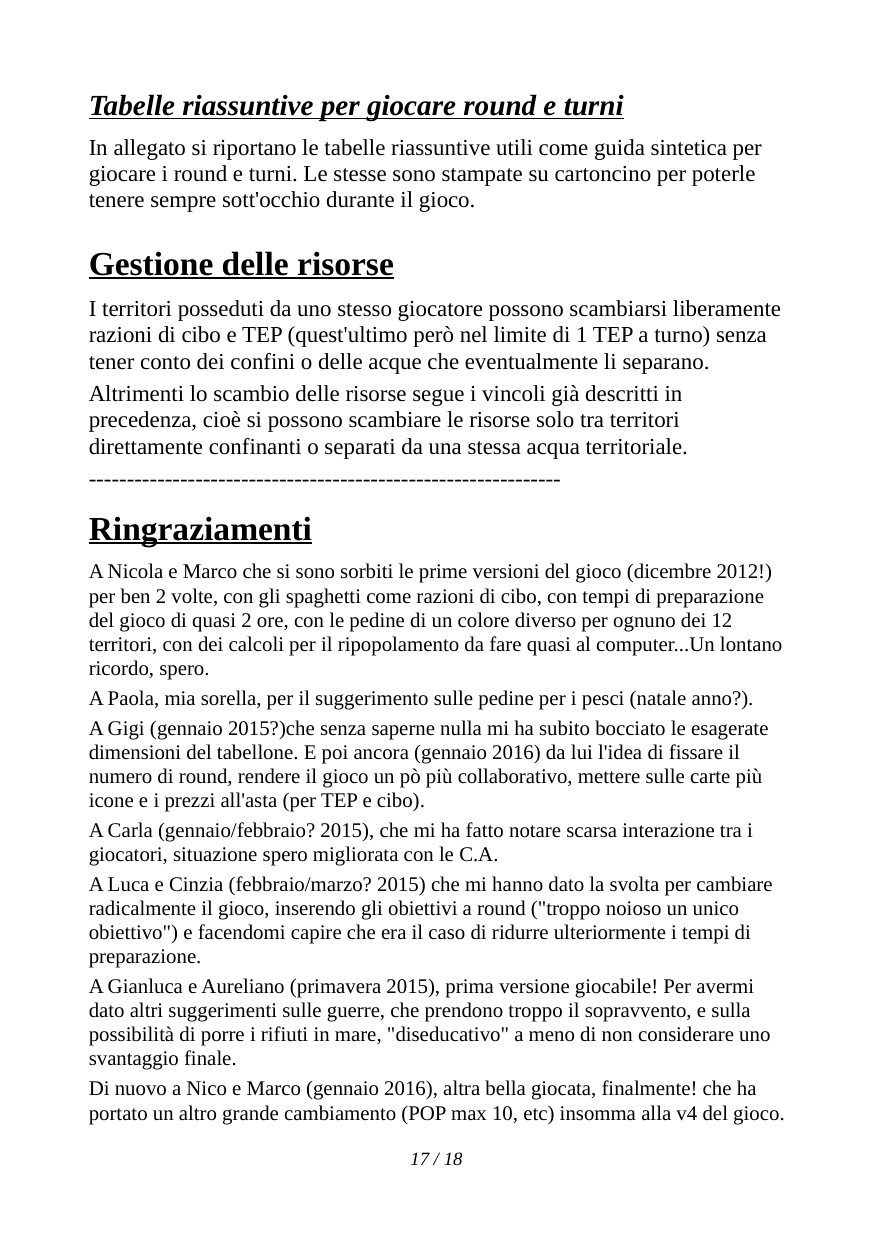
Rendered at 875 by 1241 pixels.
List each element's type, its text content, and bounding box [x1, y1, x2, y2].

subtitle Tabelle riassuntive per giocare round e turni [88, 88, 786, 122]
text A Gigi (gennaio 2015?)che senza saperne nulla mi ha subito bocciato le esagerate dimensioni del tabellone. E poi ancora (gennaio 2016) da lui l'idea di fissare il numero di round, rendere il gioco un pò più collaborativo, mettere sulle carte più icone e i prezzi all'asta (per TEP e cibo). [88, 716, 786, 812]
text I territori posseduti da uno stesso giocatore possono scambiarsi liberamente razioni di cibo e TEP (quest'ultimo però nel limite di 1 TEP a turno) senza tener conto dei confini o delle acque che eventualmente li separano. [88, 295, 786, 374]
subtitle Gestione delle risorse [88, 244, 786, 282]
text Di nuovo a Nico e Marco (gennaio 2016), altra bella giocata, finalmente! che ha portato un altro grande cambiamento (POP max 10, etc) insomma alla v4 del gioco. [88, 1076, 786, 1124]
text A Luca e Cinzia (febbraio/marzo? 2015) che mi hanno dato la svolta per cambiare radicalmente il gioco, inserendo gli obiettivi a round ("troppo noioso un unico obiettivo") e facendomi capire che era il caso di ridurre ulteriormente i tempi di preparazione. [88, 872, 786, 968]
text A Gianluca e Aureliano (primavera 2015), prima versione giocabile! Per avermi dato altri suggerimenti sulle guerre, che prendono troppo il sopravvento, e sulla possibilità di porre i rifiuti in mare, "diseducativo" a meno di non considerare uno svantaggio finale. [88, 974, 786, 1070]
text A Paola, mia sorella, per il suggerimento sulle pedine per i pesci (natale anno?). [88, 686, 786, 710]
text In allegato si riportano le tabelle riassuntive utili come guida sintetica per giocare i round e turni. Le stesse sono stampate su cartoncino per poterle tenere sempre sott'occhio durante il gioco. [88, 134, 786, 213]
text -------------------------------------------------------------- [88, 465, 786, 491]
text A Nicola e Marco che si sono sorbiti le prime versioni del gioco (dicembre 2012!) per ben 2 volte, con gli spaghetti come razioni di cibo, con tempi di preparazione del gioco di quasi 2 ore, con le pedine di un colore diverso per ognuno dei 12 territori, con dei calcoli per il ripopolamento da fare quasi al computer...Un lontano ricordo, spero. [88, 559, 786, 680]
subtitle Ringraziamenti [88, 509, 786, 548]
text Altrimenti lo scambio delle risorse segue i vincoli già descritti in precedenza, cioè si possono scambiare le risorse solo tra territori direttamente confinanti o separati da una stessa acqua territoriale. [88, 380, 786, 459]
text A Carla (gennaio/febbraio? 2015), che mi ha fatto notare scarsa interazione tra i giocatori, situazione spero migliorata con le C.A. [88, 818, 786, 866]
